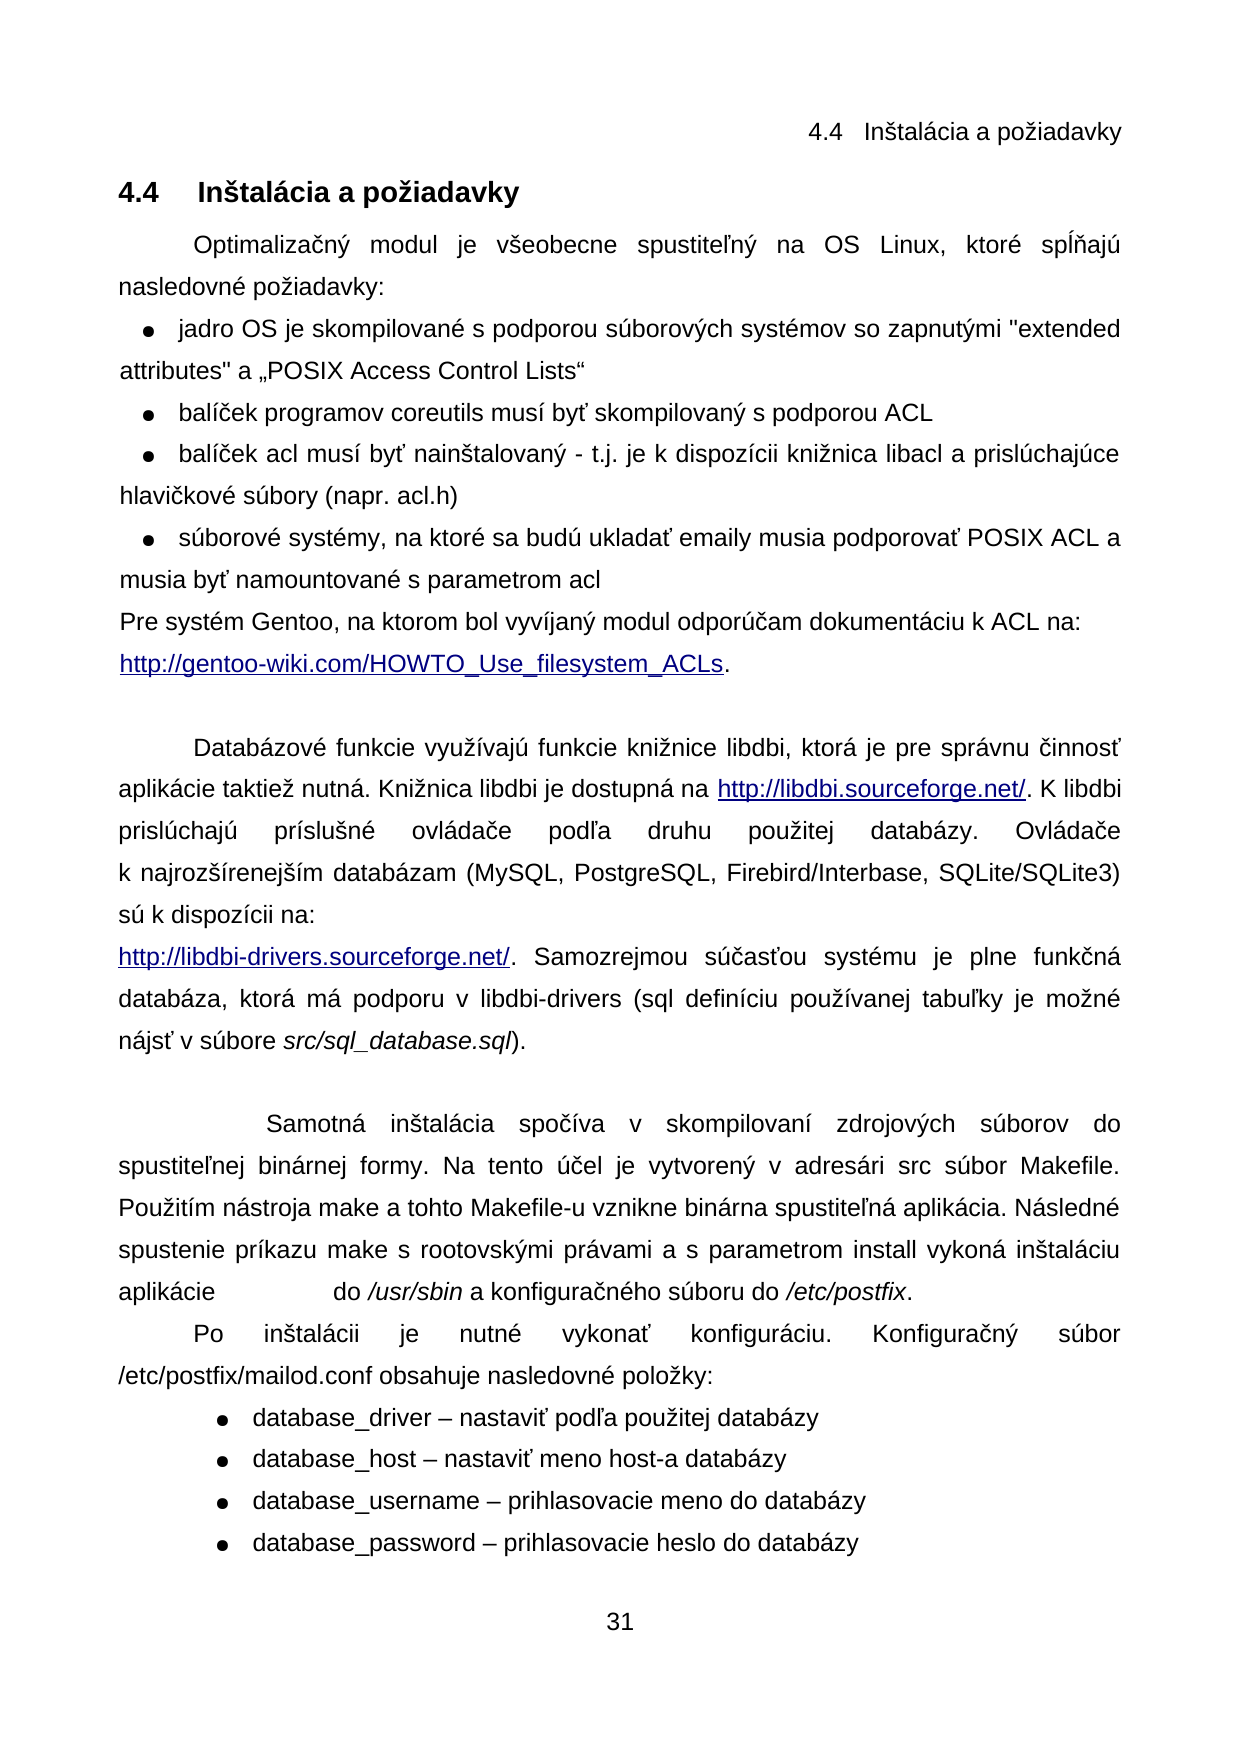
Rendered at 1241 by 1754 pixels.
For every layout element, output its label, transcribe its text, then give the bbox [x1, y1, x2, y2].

list http://gentoo-wiki.com/HOWTO_Use_filesystem_ACLs. [82, 649, 1122, 677]
text Po inštalácii je nutné vykonať konfiguráciu. Konfiguračný súbor /etc/postfix/mailod.conf obsahuje nasledovné položky: [118, 1319, 1122, 1389]
list Pre systém Gentoo, na ktorom bol vyvíjaný modul odporúčam dokumentáciu k ACL na: [82, 608, 1122, 636]
text Optimalizačný modul je všeobecne spustiteľný na OS Linux, ktoré spĺňajú nasledovné požiadavky: [118, 231, 1122, 301]
list balíček programov coreutils musí byť skompilovaný s podporou ACL [82, 398, 1122, 426]
text Databázové funkcie využívajú funkcie knižnice libdbi, ktorá je pre správnu činnosť aplikácie taktiež nutná. Knižnica libdbi je dostupná na http://libdbi.sourceforge.net/. K libdbi prislúchajú príslušné ovládače podľa druhu použitej databázy. Ovládače k najrozšírenejším databázam (MySQL, PostgreSQL, Firebird/Interbase, SQLite/SQLite3) sú k dispozícii na: [118, 733, 1122, 929]
list jadro OS je skompilované s podporou súborových systémov so zapnutými "extended attributes" a „POSIX Access Control Lists“ [82, 314, 1122, 384]
list súborové systémy, na ktoré sa budú ukladať emaily musia podporovať POSIX ACL a musia byť namountované s parametrom acl [82, 524, 1122, 594]
list database_host – nastaviť meno host-a databázy [156, 1445, 1122, 1473]
subtitle Inštalácia a požiadavky [118, 176, 1122, 208]
list database_driver – nastaviť podľa použitej databázy [156, 1403, 1122, 1431]
text http://libdbi-drivers.sourceforge.net/. Samozrejmou súčasťou systému je plne funkčná databáza, ktorá má podporu v libdbi-drivers (sql definíciu používanej tabuľky je možné nájsť v súbore src/sql_database.sql). [118, 943, 1122, 1054]
list database_password – prihlasovacie heslo do databázy [156, 1529, 1122, 1557]
list database_username – prihlasovacie meno do databázy [156, 1487, 1122, 1515]
list balíček acl musí byť nainštalovaný - t.j. je k dispozícii knižnica libacl a prislúchajúce hlavičkové súbory (napr. acl.h) [82, 440, 1122, 510]
text Samotná inštalácia spočíva v skompilovaní zdrojových súborov do spustiteľnej binárnej formy. Na tento účel je vytvorený v adresári src súbor Makefile. Použitím nástroja make a tohto Makefile-u vznikne binárna spustiteľná aplikácia. Následné spustenie príkazu make s rootovskými právami a s parametrom install vykoná inštaláciu aplikácie do /usr/sbin a konfiguračného súboru do /etc/postfix. [118, 1110, 1122, 1306]
